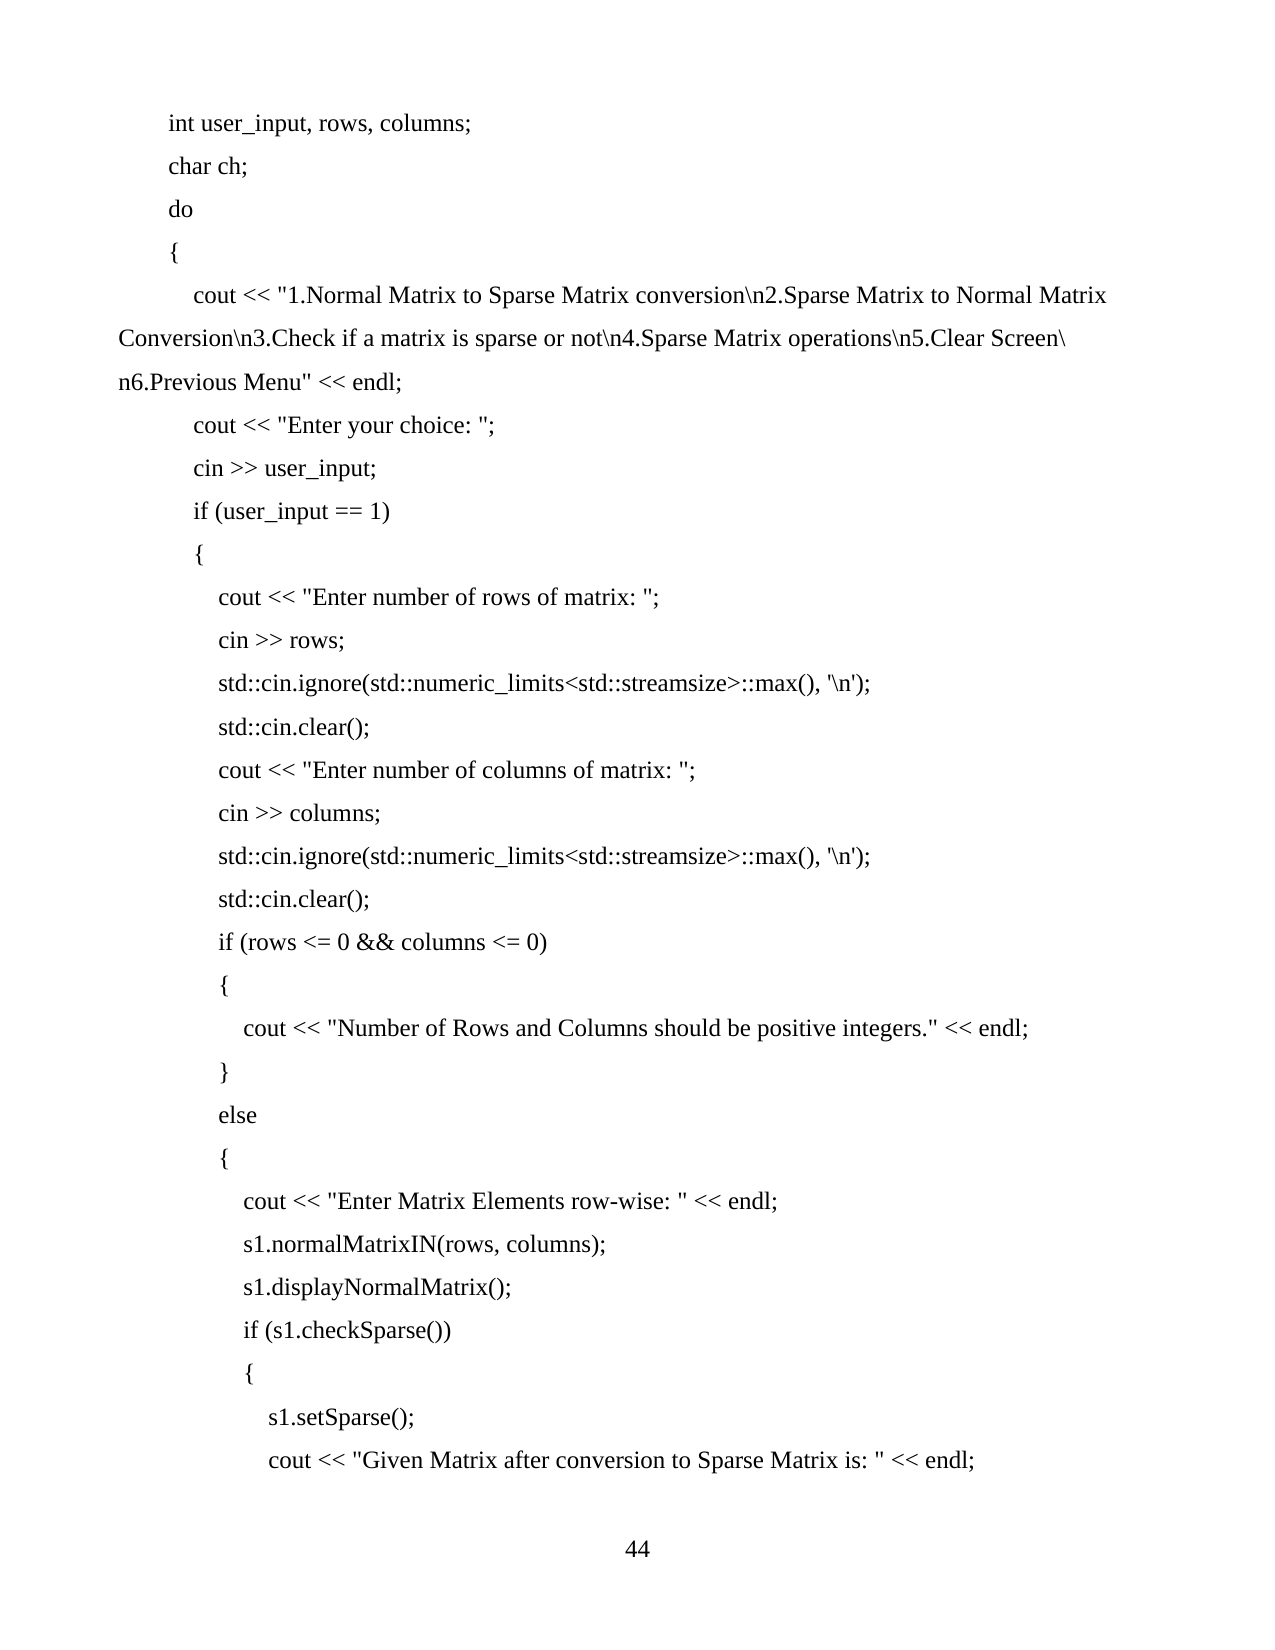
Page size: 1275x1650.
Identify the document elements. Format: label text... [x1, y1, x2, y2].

text cout << "Enter number of rows of matrix: "; [118, 582, 1157, 611]
text if (user_input == 1) [118, 496, 1157, 525]
text std::cin.ignore(std::numeric_limits<std::streamsize>::max(), '\n'); [118, 668, 1157, 697]
text std::cin.clear(); [118, 712, 1157, 740]
text cout << "Number of Rows and Columns should be positive integers." << endl; [118, 1013, 1157, 1042]
text std::cin.clear(); [118, 884, 1157, 913]
text { [118, 1358, 1157, 1387]
text s1.normalMatrixIN(rows, columns); [118, 1229, 1157, 1258]
text { [118, 1143, 1157, 1172]
text s1.displayNormalMatrix(); [118, 1272, 1157, 1301]
text if (rows <= 0 && columns <= 0) [118, 927, 1157, 956]
text int user_input, rows, columns; [118, 108, 1157, 137]
text cout << "Enter Matrix Elements row-wise: " << endl; [118, 1186, 1157, 1215]
text else [118, 1100, 1157, 1128]
text { [118, 237, 1157, 266]
text std::cin.ignore(std::numeric_limits<std::streamsize>::max(), '\n'); [118, 841, 1157, 870]
text cin >> columns; [118, 798, 1157, 827]
text cin >> rows; [118, 625, 1157, 654]
text s1.setSparse(); [118, 1402, 1157, 1430]
text { [118, 539, 1157, 568]
text } [118, 1057, 1157, 1085]
text if (s1.checkSparse()) [118, 1315, 1157, 1344]
text cout << "Given Matrix after conversion to Sparse Matrix is: " << endl; [118, 1445, 1157, 1473]
text cout << "Enter your choice: "; [118, 410, 1157, 438]
text cout << "1.Normal Matrix to Sparse Matrix conversion\n2.Sparse Matrix to Normal Matrix Conversion\n3.Check if a matrix is sparse or not\n4.Sparse Matrix operations\n5.Clear Screen\n6.Previous Menu" << endl; [118, 280, 1157, 395]
text do [118, 194, 1157, 223]
text cin >> user_input; [118, 453, 1157, 482]
text { [118, 970, 1157, 999]
text char ch; [118, 151, 1157, 180]
text cout << "Enter number of columns of matrix: "; [118, 755, 1157, 783]
